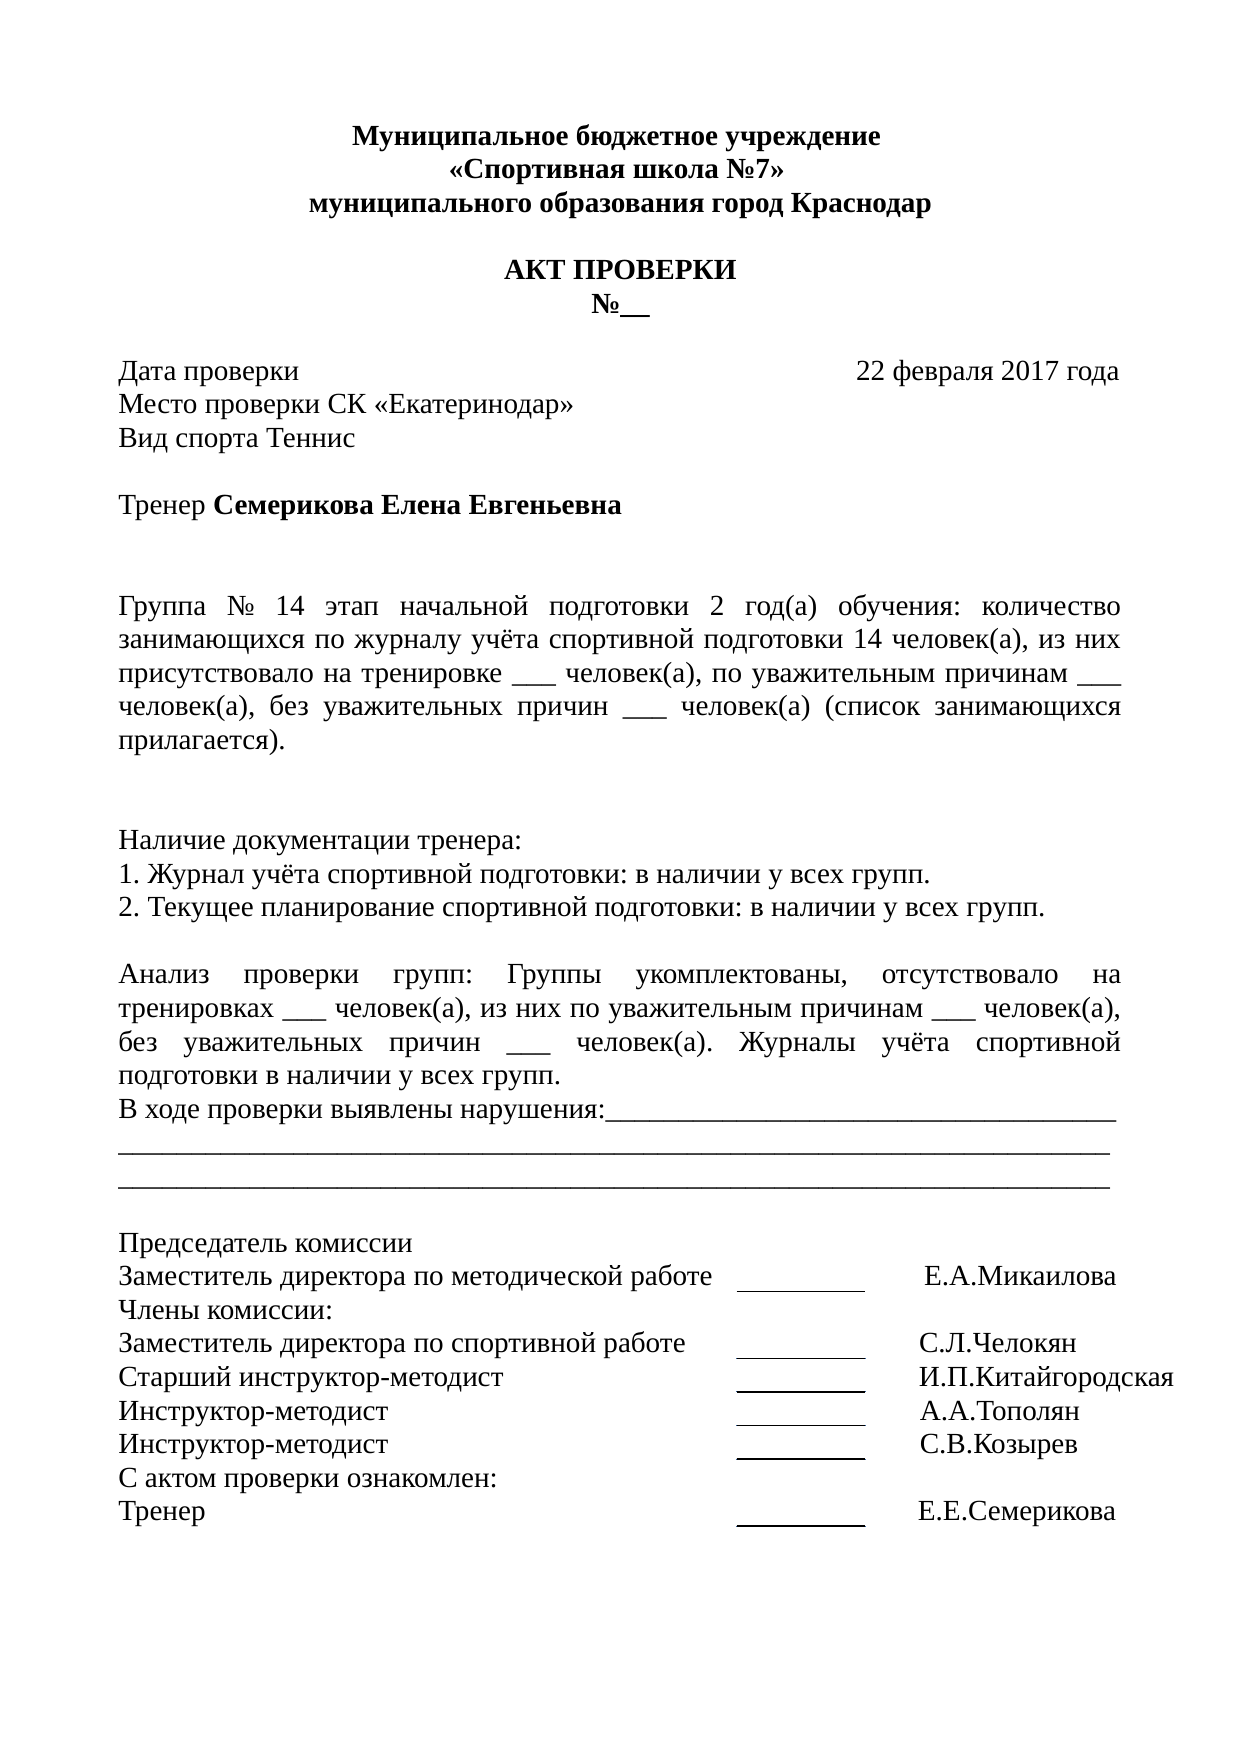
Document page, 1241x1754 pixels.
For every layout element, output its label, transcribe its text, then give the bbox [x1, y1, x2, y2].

text Наличие документации тренера: [118, 822, 1122, 856]
text 1. Журнал учёта спортивной подготовки: в наличии у всех групп. [118, 856, 1122, 889]
text Инструктор-методист А.А.Тополян [118, 1393, 1181, 1426]
text №__ [118, 286, 1122, 319]
text С актом проверки ознакомлен: [118, 1460, 1181, 1493]
text АКТ ПРОВЕРКИ [118, 252, 1122, 286]
text Место проверки СК «Екатеринодар» [118, 386, 1122, 420]
text Тренер Е.Е.Семерикова [118, 1493, 1181, 1527]
text ____________________________________________________________________ [118, 1158, 1122, 1191]
text 2. Текущее планирование спортивной подготовки: в наличии у всех групп. [118, 889, 1122, 923]
text Дата проверки 22 февраля 2017 года [118, 353, 1122, 386]
text Старший инструктор-методист И.П.Китайгородская [118, 1359, 1181, 1393]
text Анализ проверки групп: Группы укомплектованы, отсутствовало на тренировках ___ человек(а), из них по уважительным причинам ___ человек(а), без уважительных причин ___ человек(а). Журналы учёта спортивной подготовки в наличии у всех групп. [118, 957, 1122, 1091]
text Члены комиссии: [118, 1292, 1181, 1326]
text В ходе проверки выявлены нарушения:___________________________________ [118, 1091, 1122, 1124]
text Тренер Семерикова Елена Евгеньевна [118, 487, 1122, 521]
text Заместитель директора по спортивной работе С.Л.Челокян [118, 1326, 1181, 1359]
text Заместитель директора по методической работе Е.А.Микаилова [118, 1258, 1181, 1292]
text Инструктор-методист С.В.Козырев [118, 1426, 1181, 1460]
text ____________________________________________________________________ [118, 1124, 1122, 1158]
text Группа № 14 этап начальной подготовки 2 год(а) обучения: количество занимающихся по журналу учёта спортивной подготовки 14 человек(а), из них присутствовало на тренировке ___ человек(а), по уважительным причинам ___ человек(а), без уважительных причин ___ человек(а) (список занимающихся прилагается). [118, 588, 1122, 755]
text Муниципальное бюджетное учреждение «Спортивная школа №7» муниципального образования город Краснодар [118, 118, 1122, 219]
text Председатель комиссии [118, 1225, 1122, 1258]
text Вид спорта Теннис [118, 420, 1122, 453]
